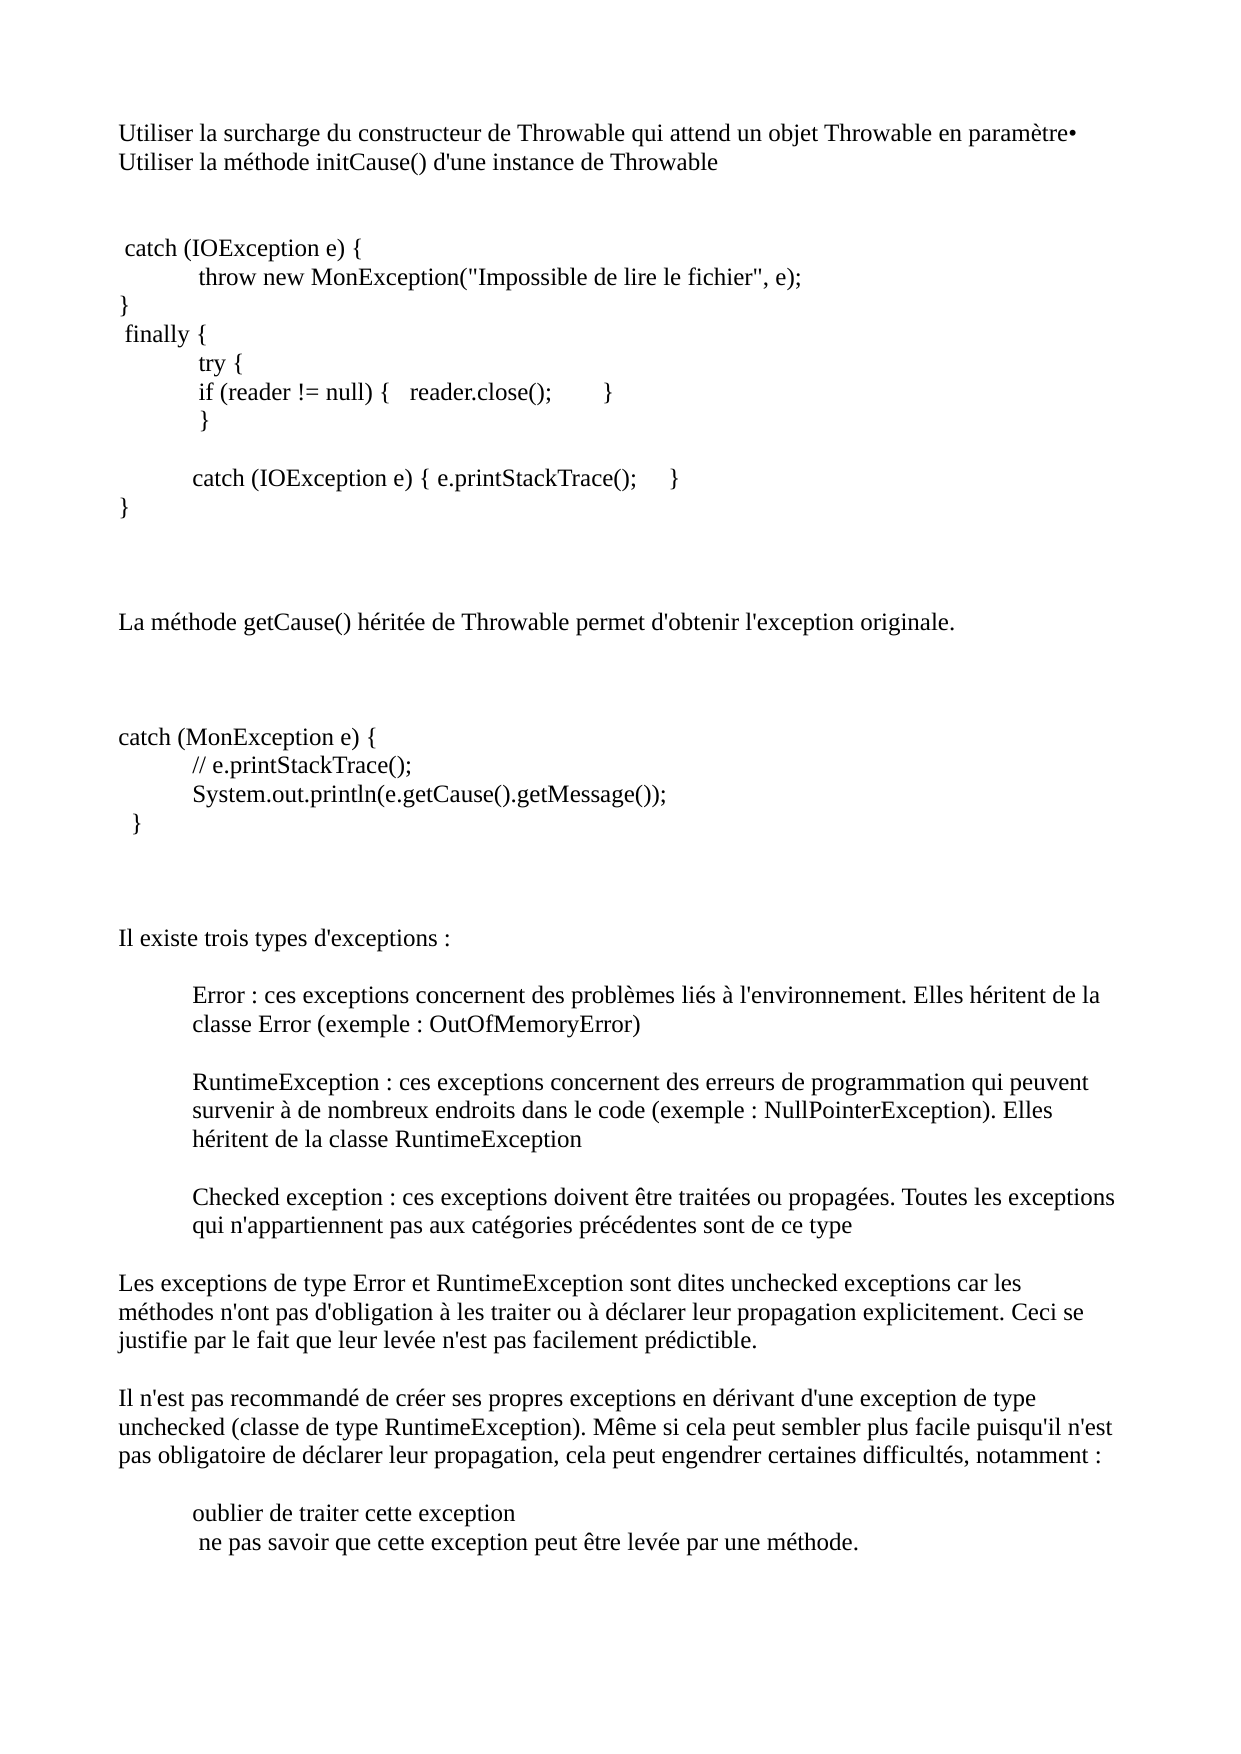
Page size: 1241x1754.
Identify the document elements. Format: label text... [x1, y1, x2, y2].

text finally { [118, 319, 1122, 348]
text } [118, 406, 1122, 434]
text } [118, 492, 1122, 521]
text ne pas savoir que cette exception peut être levée par une méthode. [118, 1527, 1122, 1556]
text try { [118, 348, 1122, 377]
text Il existe trois types d'exceptions : [118, 923, 1122, 952]
text Les exceptions de type Error et RuntimeException sont dites unchecked exceptions car les méthodes n'ont pas d'obligation à les traiter ou à déclarer leur propagation explicitement. Ceci se justifie par le fait que leur levée n'est pas facilement prédictible. [118, 1268, 1122, 1354]
text } [118, 291, 1122, 319]
text Error : ces exceptions concernent des problèmes liés à l'environnement. Elles héritent de la classe Error (exemple : OutOfMemoryError) [118, 981, 1122, 1038]
text System.out.println(e.getCause().getMessage()); [118, 779, 1122, 808]
text catch (IOException e) { e.printStackTrace(); } [118, 463, 1122, 492]
text La méthode getCause() héritée de Throwable permet d'obtenir l'exception originale. [118, 607, 1122, 636]
text Checked exception : ces exceptions doivent être traitées ou propagées. Toutes les exceptions qui n'appartiennent pas aux catégories précédentes sont de ce type [118, 1182, 1122, 1239]
text RuntimeException : ces exceptions concernent des erreurs de programmation qui peuvent survenir à de nombreux endroits dans le code (exemple : NullPointerException). Elles héritent de la classe RuntimeException [118, 1067, 1122, 1153]
text oublier de traiter cette exception [118, 1498, 1122, 1527]
text catch (MonException e) { [118, 722, 1122, 751]
text if (reader != null) { reader.close(); } [118, 377, 1122, 406]
text Il n'est pas recommandé de créer ses propres exceptions en dérivant d'une exception de type unchecked (classe de type RuntimeException). Même si cela peut sembler plus facile puisqu'il n'est pas obligatoire de déclarer leur propagation, cela peut engendrer certaines difficultés, notamment : [118, 1383, 1122, 1469]
text catch (IOException e) { [118, 233, 1122, 262]
text } [118, 808, 1122, 837]
text throw new MonException("Impossible de lire le fichier", e); [118, 262, 1122, 291]
text // e.printStackTrace(); [118, 751, 1122, 779]
text Utiliser la surcharge du constructeur de Throwable qui attend un objet Throwable en paramètre• Utiliser la méthode initCause() d'une instance de Throwable [118, 118, 1122, 176]
